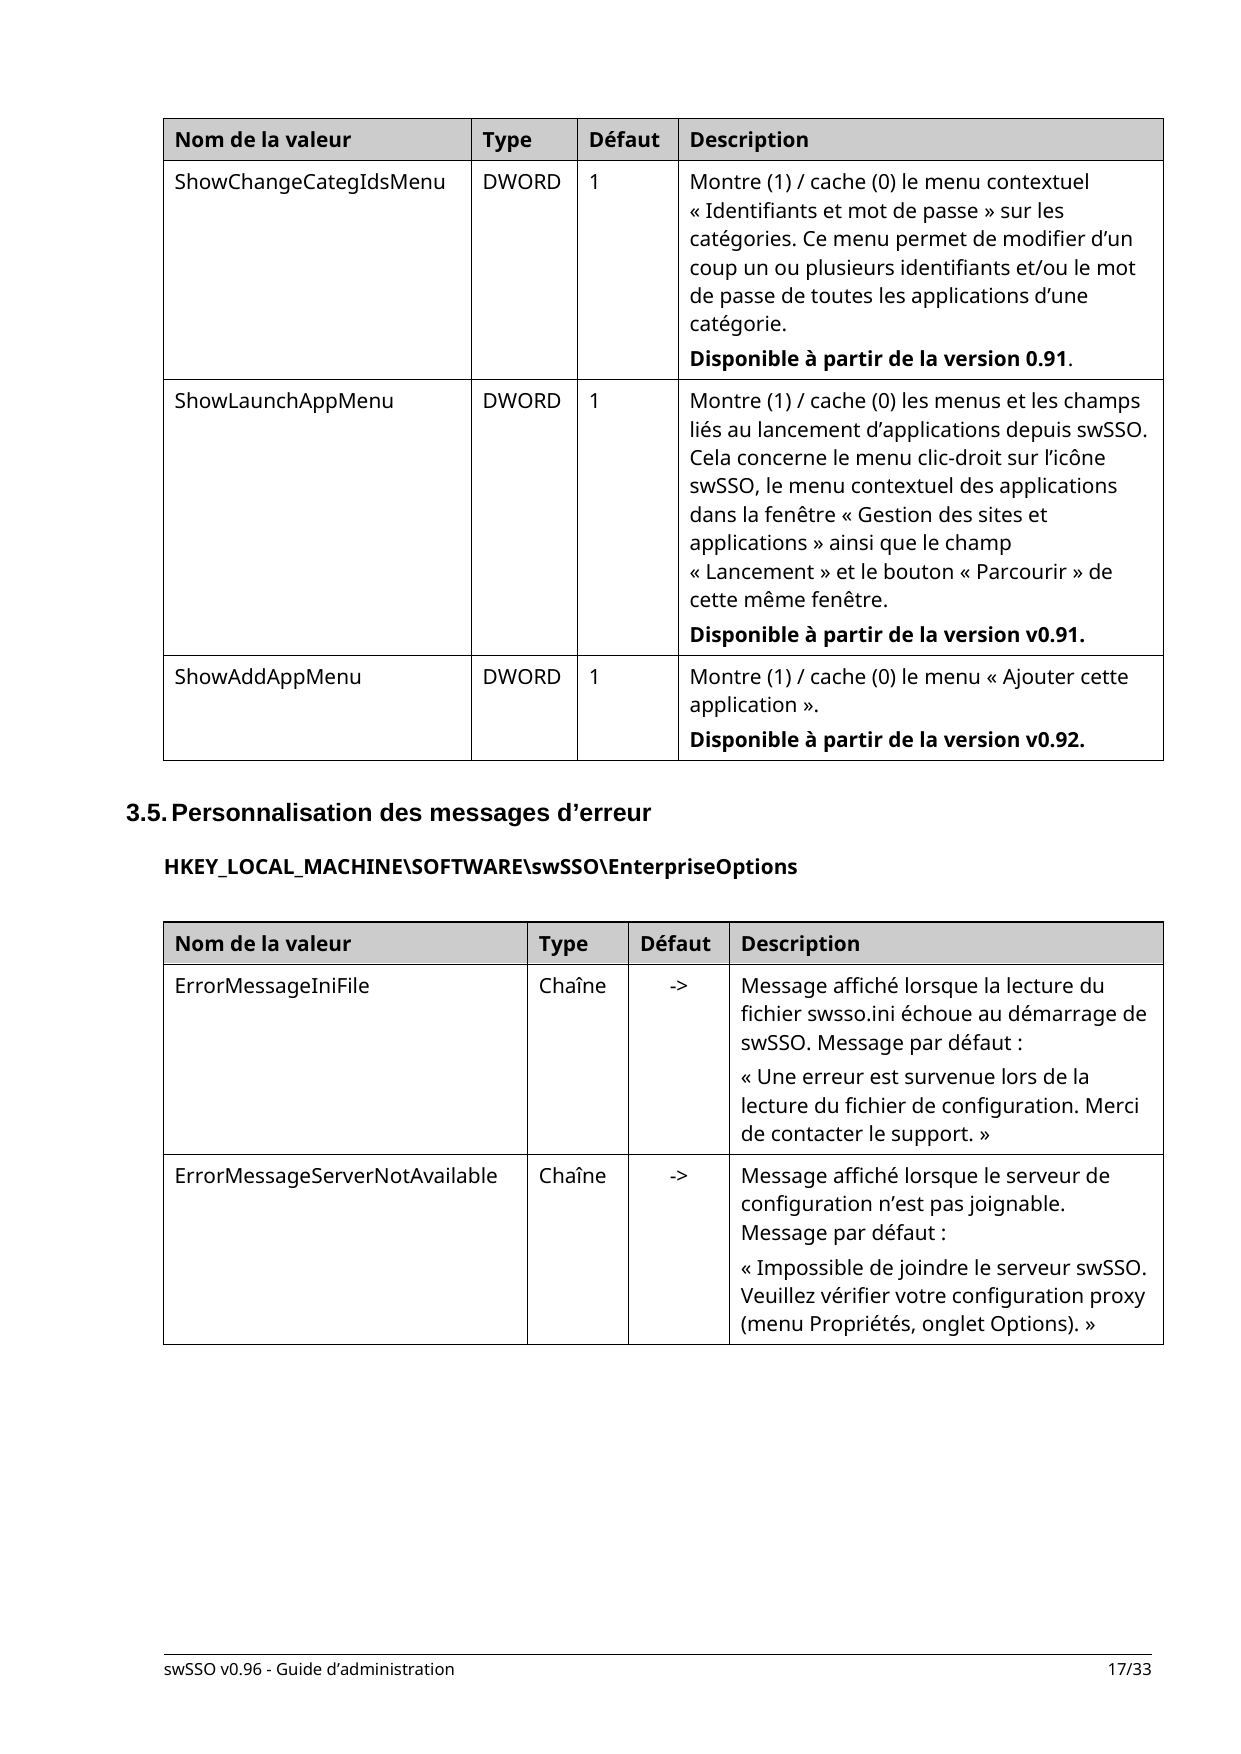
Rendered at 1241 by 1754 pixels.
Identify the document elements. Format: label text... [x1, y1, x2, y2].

table_cell 1 [578, 656, 678, 760]
table_cell -> [629, 1155, 729, 1344]
table_header Type [528, 923, 628, 963]
table_cell ShowLaunchAppMenu [164, 380, 471, 655]
table_cell -> [629, 965, 729, 1154]
table_header Description [730, 923, 1163, 963]
table_cell DWORD [472, 161, 577, 379]
table_cell Chaîne [528, 965, 628, 1154]
table_header Nom de la valeur [164, 119, 471, 160]
table_cell Montre (1) / cache (0) le menu contextuel « Identifiants et mot de passe » sur les catégories. Ce menu permet de modifier d’un coup un ou plusieurs identifiants et/ou le mot de passe de toutes les applications d’une catégorie. Disponible à partir de la version 0.91. [679, 161, 1163, 379]
table_cell Message affiché lorsque le serveur de configuration n’est pas joignable. Message par défaut : « Impossible de joindre le serveur swSSO. Veuillez vérifier votre configuration proxy (menu Propriétés, onglet Options). » [730, 1155, 1163, 1344]
table_cell 1 [578, 161, 678, 379]
table_cell Montre (1) / cache (0) le menu « Ajouter cette application ». Disponible à partir de la version v0.92. [679, 656, 1163, 760]
table_header Défaut [578, 119, 678, 160]
table_cell Chaîne [528, 1155, 628, 1344]
table_cell DWORD [472, 380, 577, 655]
table_cell ShowAddAppMenu [164, 656, 471, 760]
table_cell ErrorMessageServerNotAvailable [164, 1155, 527, 1344]
table_cell 1 [578, 380, 678, 655]
table_cell Montre (1) / cache (0) les menus et les champs liés au lancement d’applications depuis swSSO. Cela concerne le menu clic-droit sur l’icône swSSO, le menu contextuel des applications dans la fenêtre « Gestion des sites et applications » ainsi que le champ « Lancement » et le bouton « Parcourir » de cette même fenêtre. Disponible à partir de la version v0.91. [679, 380, 1163, 655]
subtitle Personnalisation des messages d’erreur [126, 798, 1152, 827]
table_cell Message affiché lorsque la lecture du fichier swsso.ini échoue au démarrage de swSSO. Message par défaut : « Une erreur est survenue lors de la lecture du fichier de configuration. Merci de contacter le support. » [730, 965, 1163, 1154]
table_header Type [472, 119, 577, 160]
table_cell DWORD [472, 656, 577, 760]
table_cell ErrorMessageIniFile [164, 965, 527, 1154]
text HKEY_LOCAL_MACHINE\SOFTWARE\swSSO\EnterpriseOptions [164, 852, 1152, 881]
table_header Nom de la valeur [164, 923, 527, 963]
table_header Défaut [629, 923, 729, 963]
table_header Description [679, 119, 1163, 160]
table_cell ShowChangeCategIdsMenu [164, 161, 471, 379]
